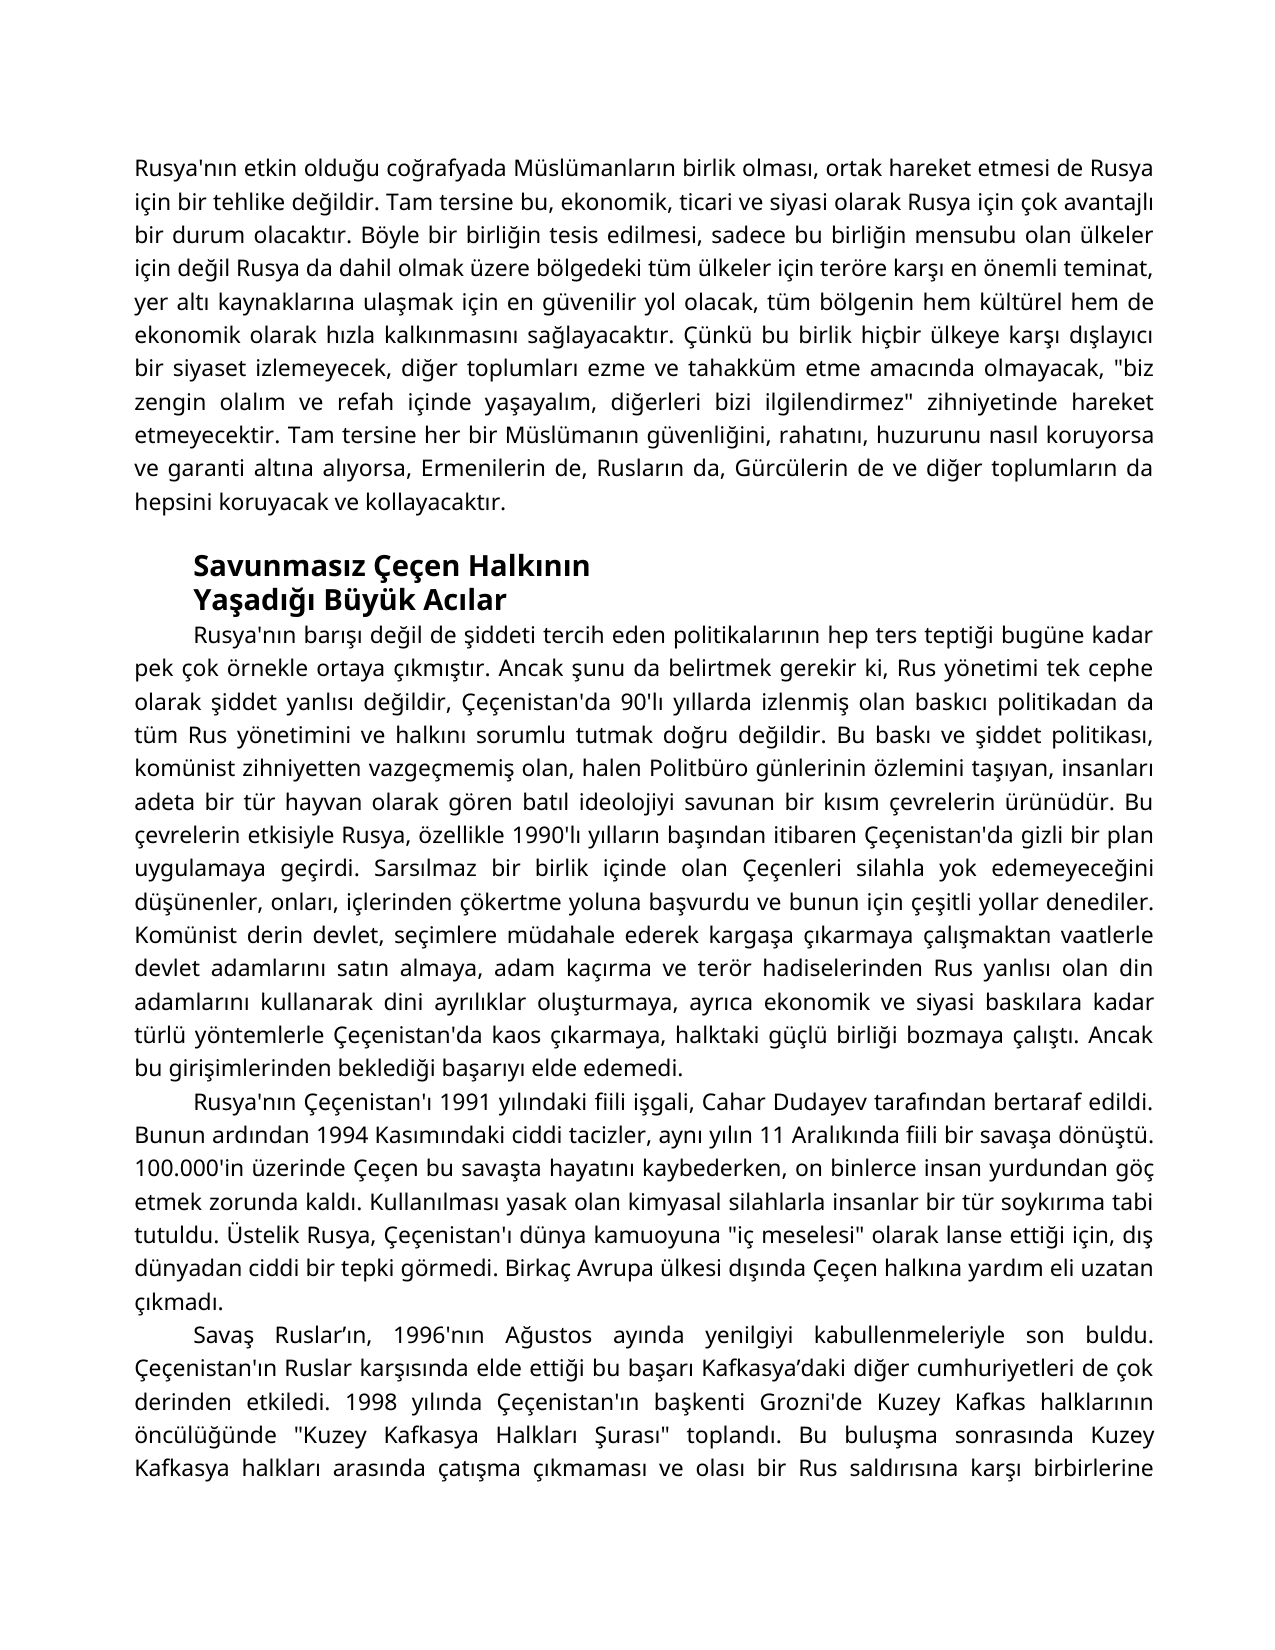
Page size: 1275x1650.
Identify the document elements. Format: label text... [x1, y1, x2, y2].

text Savaş Ruslar’ın, 1996'nın Ağustos ayında yenilgiyi kabullenmeleriyle son buldu. Çeçenistan'ın Ruslar karşısında elde ettiği bu başarı Kafkasya’daki diğer cumhuriyetleri de çok derinden etkiledi. 1998 yılında Çeçenistan'ın başkenti Grozni'de Kuzey Kafkas halklarının öncülüğünde "Kuzey Kafkasya Halkları Şurası" toplandı. Bu buluşma sonrasında Kuzey Kafkasya halkları arasında çatışma çıkmaması ve olası bir Rus saldırısına karşı birbirlerine [134, 1317, 1155, 1483]
text Rusya'nın Çeçenistan'ı 1991 yılındaki fiili işgali, Cahar Dudayev tarafından bertaraf edildi. Bunun ardından 1994 Kasımındaki ciddi tacizler, aynı yılın 11 Aralıkında fiili bir savaşa dönüştü. 100.000'in üzerinde Çeçen bu savaşta hayatını kaybederken, on binlerce insan yurdundan göç etmek zorunda kaldı. Kullanılması yasak olan kimyasal silahlarla insanlar bir tür soykırıma tabi tutuldu. Üstelik Rusya, Çeçenistan'ı dünya kamuoyuna "iç meselesi" olarak lanse ettiği için, dış dünyadan ciddi bir tepki görmedi. Birkaç Avrupa ülkesi dışında Çeçen halkına yardım eli uzatan çıkmadı. [134, 1083, 1155, 1317]
text Rusya'nın etkin olduğu coğrafyada Müslümanların birlik olması, ortak hareket etmesi de Rusya için bir tehlike değildir. Tam tersine bu, ekonomik, ticari ve siyasi olarak Rusya için çok avantajlı bir durum olacaktır. Böyle bir birliğin tesis edilmesi, sadece bu birliğin mensubu olan ülkeler için değil Rusya da dahil olmak üzere bölgedeki tüm ülkeler için teröre karşı en önemli teminat, yer altı kaynaklarına ulaşmak için en güvenilir yol olacak, tüm bölgenin hem kültürel hem de ekonomik olarak hızla kalkınmasını sağlayacaktır. Çünkü bu birlik hiçbir ülkeye karşı dışlayıcı bir siyaset izlemeyecek, diğer toplumları ezme ve tahakküm etme amacında olmayacak, "biz zengin olalım ve refah içinde yaşayalım, diğerleri bizi ilgilendirmez" zihniyetinde hareket etmeyecektir. Tam tersine her bir Müslümanın güvenliğini, rahatını, huzurunu nasıl koruyorsa ve garanti altına alıyorsa, Ermenilerin de, Rusların da, Gürcülerin de ve diğer toplumların da hepsini koruyacak ve kollayacaktır. [134, 150, 1155, 517]
subtitle Yaşadığı Büyük Acılar [134, 583, 1155, 617]
subtitle Savunmasız Çeçen Halkının [134, 550, 1155, 583]
text Rusya'nın barışı değil de şiddeti tercih eden politikalarının hep ters teptiği bugüne kadar pek çok örnekle ortaya çıkmıştır. Ancak şunu da belirtmek gerekir ki, Rus yönetimi tek cephe olarak şiddet yanlısı değildir, Çeçenistan'da 90'lı yıllarda izlenmiş olan baskıcı politikadan da tüm Rus yönetimini ve halkını sorumlu tutmak doğru değildir. Bu baskı ve şiddet politikası, komünist zihniyetten vazgeçmemiş olan, halen Politbüro günlerinin özlemini taşıyan, insanları adeta bir tür hayvan olarak gören batıl ideolojiyi savunan bir kısım çevrelerin ürünüdür. Bu çevrelerin etkisiyle Rusya, özellikle 1990'lı yılların başından itibaren Çeçenistan'da gizli bir plan uygulamaya geçirdi. Sarsılmaz bir birlik içinde olan Çeçenleri silahla yok edemeyeceğini düşünenler, onları, içlerinden çökertme yoluna başvurdu ve bunun için çeşitli yollar denediler. Komünist derin devlet, seçimlere müdahale ederek kargaşa çıkarmaya çalışmaktan vaatlerle devlet adamlarını satın almaya, adam kaçırma ve terör hadiselerinden Rus yanlısı olan din adamlarını kullanarak dini ayrılıklar oluşturmaya, ayrıca ekonomik ve siyasi baskılara kadar türlü yöntemlerle Çeçenistan'da kaos çıkarmaya, halktaki güçlü birliği bozmaya çalıştı. Ancak bu girişimlerinden beklediği başarıyı elde edemedi. [134, 617, 1155, 1083]
